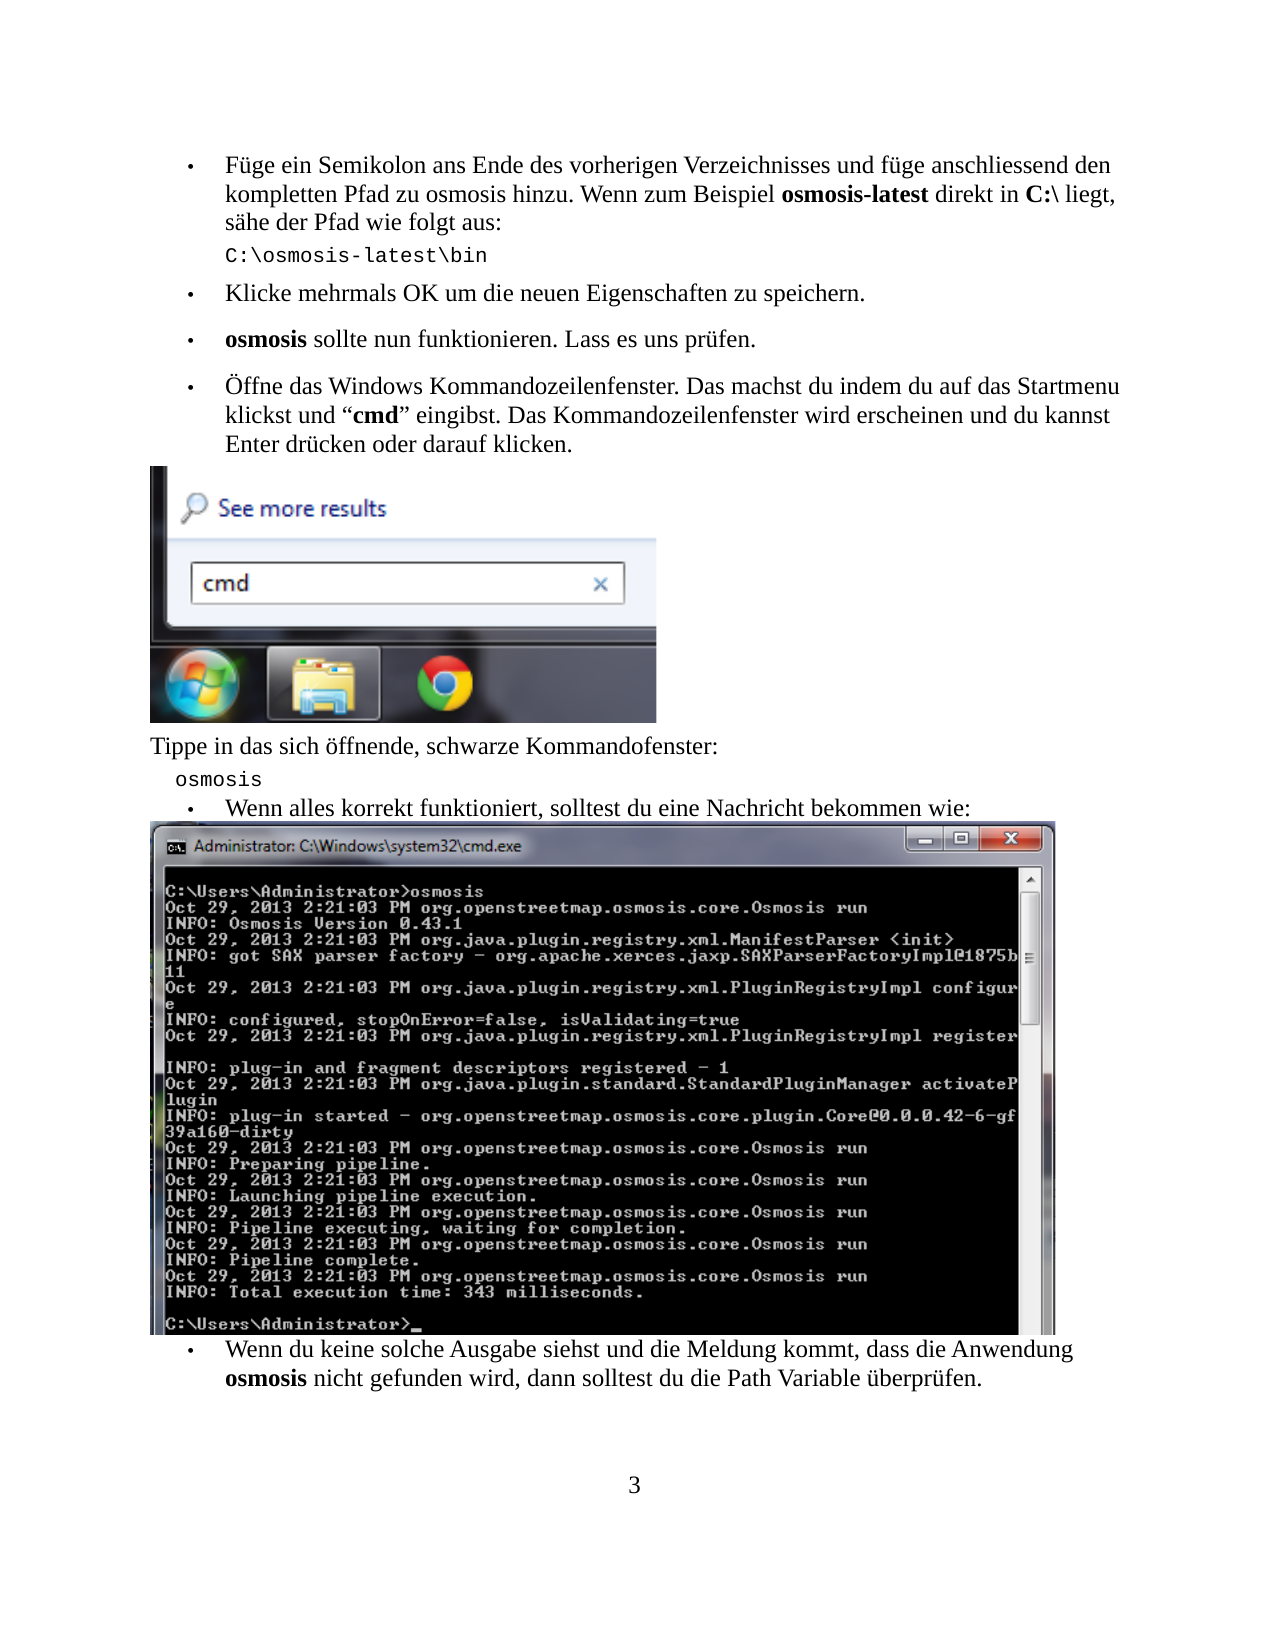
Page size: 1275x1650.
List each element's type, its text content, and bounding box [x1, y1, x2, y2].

list Wenn alles korrekt funktioniert, solltest du eine Nachricht bekommen wie: [187, 793, 1125, 821]
text Tippe in das sich öffnende, schwarze Kommandofenster: [150, 731, 1125, 760]
list Klicke mehrmals OK um die neuen Eigenschaften zu speichern. [187, 278, 1125, 307]
list Wenn du keine solche Ausgabe siehst und die Meldung kommt, dass die Anwendung osmosis nicht gefunden wird, dann solltest du die Path Variable überprüfen. [187, 1334, 1125, 1392]
list Öffne das Windows Kommandozeilenfenster. Das machst du indem du auf das Startmenu klickst und “cmd” eingibst. Das Kommandozeilenfenster wird erscheinen und du kannst Enter drücken oder darauf klicken. [187, 371, 1125, 457]
picture [150, 821, 1056, 1335]
list C:\osmosis-latest\bin [187, 245, 1125, 269]
picture [150, 466, 657, 723]
list osmosis sollte nun funktionieren. Lass es uns prüfen. [187, 324, 1125, 353]
list Füge ein Semikolon ans Ende des vorherigen Verzeichnisses und füge anschliessend den kompletten Pfad zu osmosis hinzu. Wenn zum Beispiel osmosis-latest direkt in C:\ liegt, sähe der Pfad wie folgt aus: [187, 150, 1125, 236]
text osmosis [150, 769, 1125, 793]
